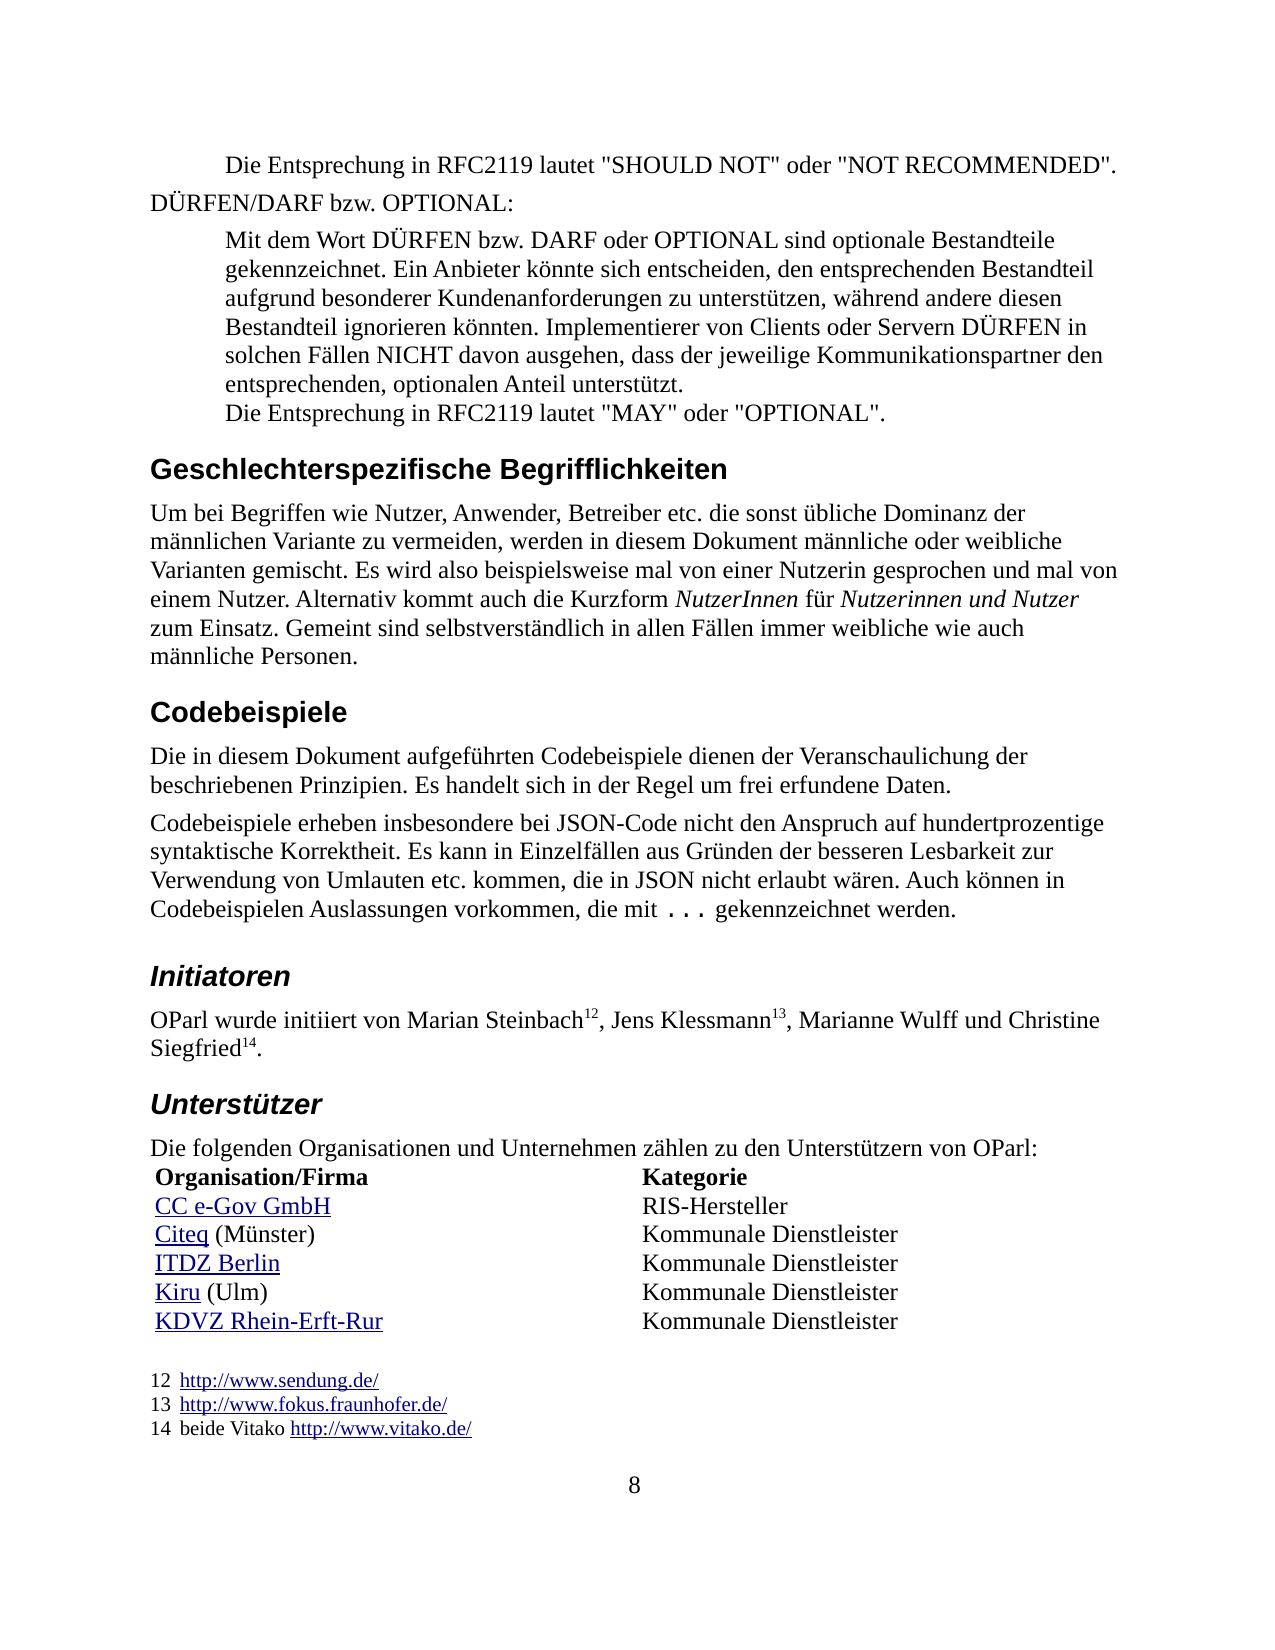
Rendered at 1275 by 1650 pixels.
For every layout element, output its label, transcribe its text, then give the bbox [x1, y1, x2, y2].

text Codebeispiele erheben insbesondere bei JSON-Code nicht den Anspruch auf hundertprozentige syntaktische Korrektheit. Es kann in Einzelfällen aus Gründen der besseren Lesbarkeit zur Verwendung von Umlauten etc. kommen, die in JSON nicht erlaubt wären. Auch können in Codebeispielen Auslassungen vorkommen, die mit ... gekennzeichnet werden. [150, 808, 1125, 925]
text Die in diesem Dokument aufgeführten Codebeispiele dienen der Veranschaulichung der beschriebenen Prinzipien. Es handelt sich in der Regel um frei erfundene Daten. [150, 741, 1125, 799]
table_cell Citeq (Münster) [150, 1220, 637, 1248]
table_cell CC e-Gov GmbH [150, 1191, 637, 1219]
table_header Organisation/Firma [150, 1162, 637, 1191]
text DÜRFEN/DARF bzw. OPTIONAL: [150, 188, 1125, 216]
text Die Entsprechung in RFC2119 lautet "SHOULD NOT" oder "NOT RECOMMENDED". [225, 150, 1125, 179]
table_cell KDVZ Rhein-Erft-Rur [150, 1306, 637, 1334]
subtitle Unterstützer [150, 1087, 1125, 1121]
table_cell Kommunale Dienstleister [638, 1220, 1125, 1248]
text OParl wurde initiiert von Marian Steinbach, Jens Klessmann, Marianne Wulff und Christine Siegfried. [150, 1005, 1125, 1062]
text beide Vitako http://www.vitako.de/ [150, 1416, 1125, 1440]
text http://www.fokus.fraunhofer.de/ [150, 1392, 1125, 1416]
text Die Entsprechung in RFC2119 lautet "MAY" oder "OPTIONAL". [225, 398, 1125, 427]
subtitle Geschlechterspezifische Begrifflichkeiten [150, 452, 1125, 485]
subtitle Codebeispiele [150, 695, 1125, 729]
subtitle Initiatoren [150, 959, 1125, 992]
table_cell Kommunale Dienstleister [638, 1277, 1125, 1306]
text http://www.sendung.de/ [150, 1368, 1125, 1392]
text Mit dem Wort DÜRFEN bzw. DARF oder OPTIONAL sind optionale Bestandteile gekennzeichnet. Ein Anbieter könnte sich entscheiden, den entsprechenden Bestandteil aufgrund besonderer Kundenanforderungen zu unterstützen, während andere diesen Bestandteil ignorieren könnten. Implementierer von Clients oder Servern DÜRFEN in solchen Fällen NICHT davon ausgehen, dass der jeweilige Kommunikationspartner den entsprechenden, optionalen Anteil unterstützt. [225, 225, 1125, 398]
text Die folgenden Organisationen und Unternehmen zählen zu den Unterstützern von OParl: [150, 1133, 1125, 1162]
table_header Kategorie [638, 1162, 1125, 1191]
table_cell Kommunale Dienstleister [638, 1306, 1125, 1334]
table_cell ITDZ Berlin [150, 1248, 637, 1277]
table_cell Kiru (Ulm) [150, 1277, 637, 1306]
text Um bei Begriffen wie Nutzer, Anwender, Betreiber etc. die sonst übliche Dominanz der männlichen Variante zu vermeiden, werden in diesem Dokument männliche oder weibliche Varianten gemischt. Es wird also beispielsweise mal von einer Nutzerin gesprochen und mal von einem Nutzer. Alternativ kommt auch die Kurzform NutzerInnen für Nutzerinnen und Nutzer zum Einsatz. Gemeint sind selbstverständlich in allen Fällen immer weibliche wie auch männliche Personen. [150, 498, 1125, 670]
table_cell Kommunale Dienstleister [638, 1248, 1125, 1277]
table_cell RIS-Hersteller [638, 1191, 1125, 1219]
